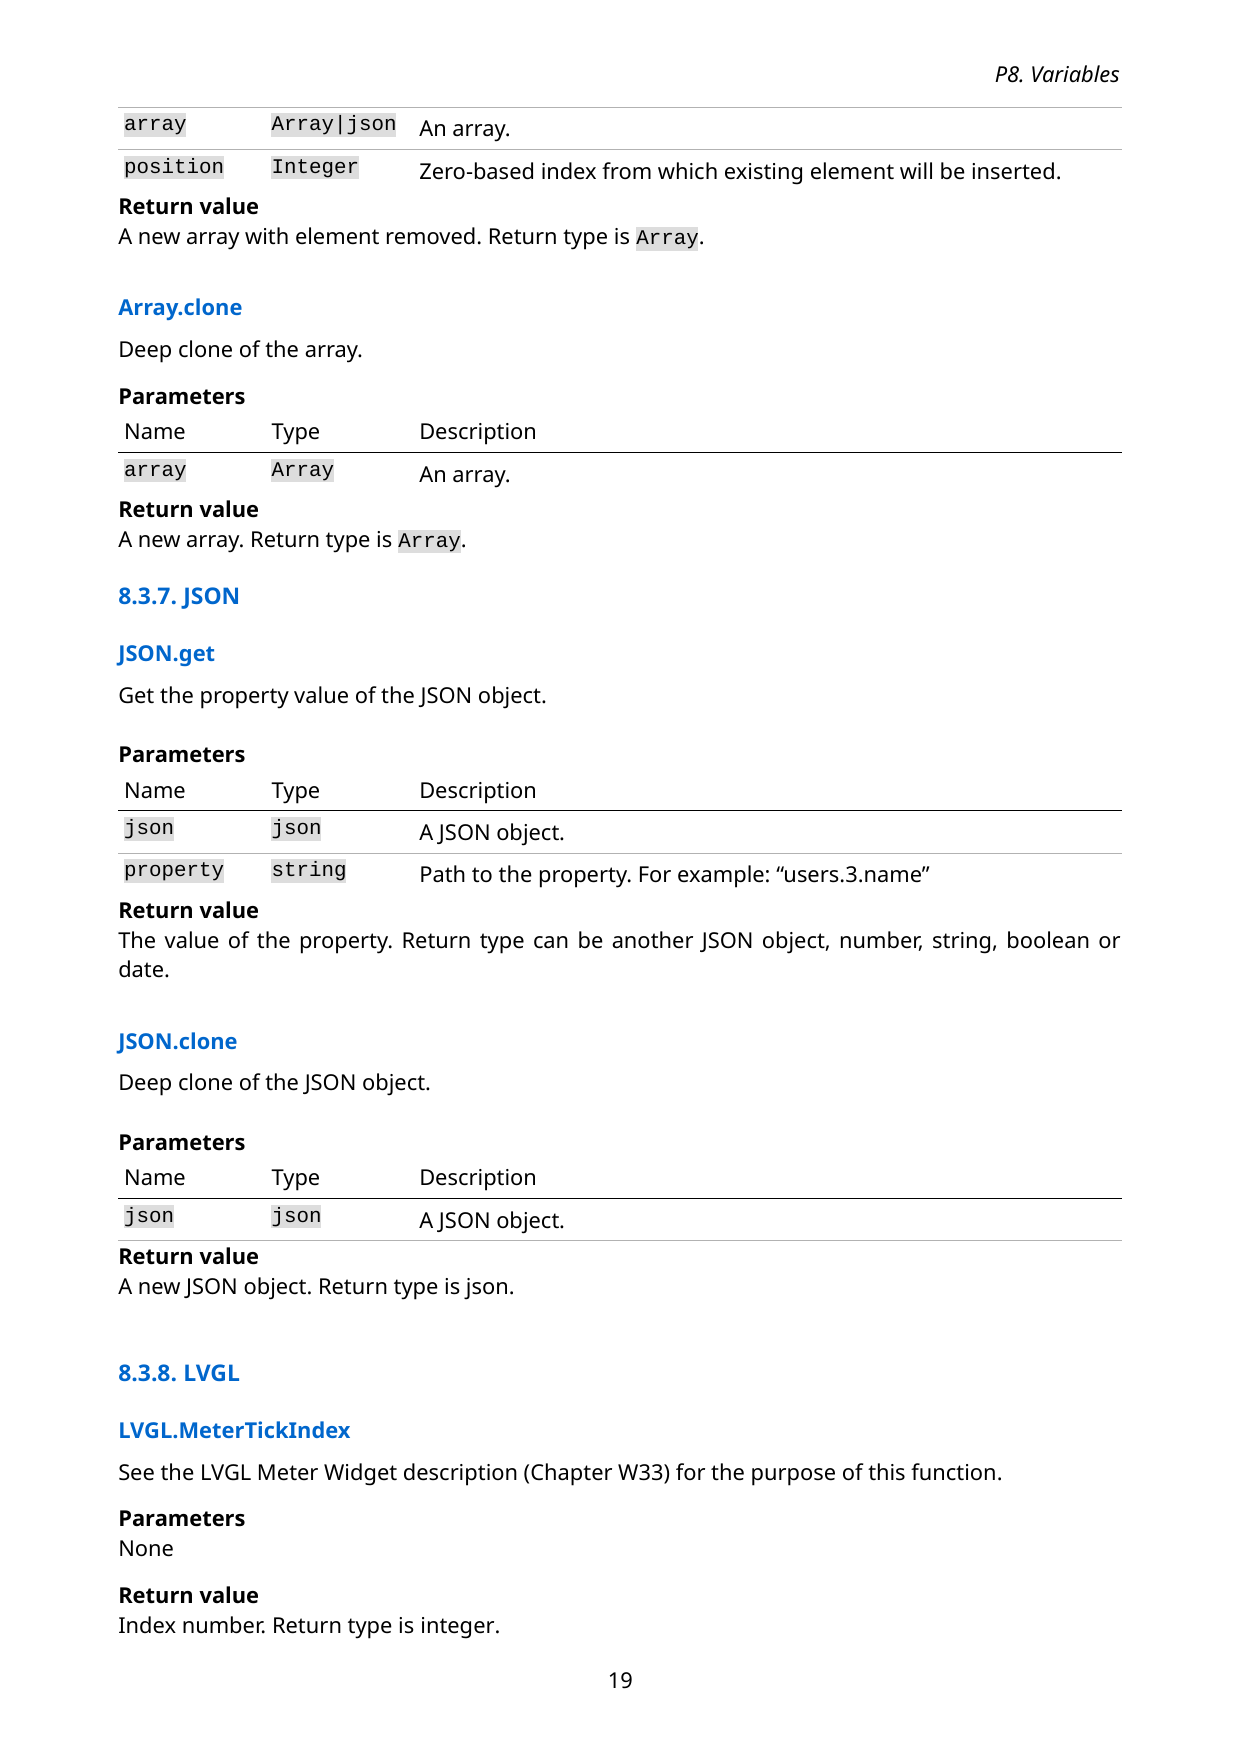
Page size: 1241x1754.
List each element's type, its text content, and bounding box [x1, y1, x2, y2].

text Parameters [118, 739, 1122, 769]
table_header Type [266, 769, 413, 810]
table_cell Integer [266, 150, 413, 191]
table_header Description [414, 769, 1122, 810]
text Index number. Return type is integer. [118, 1610, 1122, 1640]
table_cell array [118, 108, 266, 149]
table_cell json [266, 1199, 413, 1240]
subtitle Array.clone [118, 292, 1122, 322]
subtitle LVGL [118, 1357, 1122, 1388]
table_cell An array. [414, 108, 1122, 149]
text Parameters [118, 381, 1122, 411]
text Return value [118, 494, 1122, 524]
text Get the property value of the JSON object. [118, 679, 1122, 709]
text Parameters [118, 1127, 1122, 1157]
text Return value [118, 895, 1122, 924]
table_header Name [118, 1157, 266, 1198]
subtitle LVGL.MeterTickIndex [118, 1415, 1122, 1445]
table_cell Path to the property. For example: “users.3.name” [414, 854, 1122, 895]
text Deep clone of the JSON object. [118, 1067, 1122, 1097]
text Parameters [118, 1503, 1122, 1533]
table_cell string [266, 854, 413, 895]
table_cell array [118, 453, 266, 494]
table_header Description [414, 1157, 1122, 1198]
table_cell json [118, 1199, 266, 1240]
subtitle JSON.get [118, 638, 1122, 668]
subtitle JSON.clone [118, 1026, 1122, 1056]
text Deep clone of the array. [118, 334, 1122, 364]
table_cell json [266, 811, 413, 852]
table_header Name [118, 769, 266, 810]
table_cell Array|json [266, 108, 413, 149]
table_header Type [266, 1157, 413, 1198]
text None [118, 1533, 1122, 1563]
text A new array. Return type is Array. [118, 524, 1122, 554]
text A new array with element removed. Return type is Array. [118, 221, 1122, 251]
text The value of the property. Return type can be another JSON object, number, string, boolean or date. [118, 924, 1122, 984]
table_cell Zero-based index from which existing element will be inserted. [414, 150, 1122, 191]
table_header Type [266, 411, 413, 452]
table_cell property [118, 854, 266, 895]
table_header Name [118, 411, 266, 452]
table_cell position [118, 150, 266, 191]
text Return value [118, 1241, 1122, 1271]
table_cell Array [266, 453, 413, 494]
subtitle JSON [118, 580, 1122, 611]
text Return value [118, 191, 1122, 221]
text Return value [118, 1580, 1122, 1610]
table_cell An array. [414, 453, 1122, 494]
text See the LVGL Meter Widget description (Chapter W33) for the purpose of this function. [118, 1457, 1122, 1486]
text A new JSON object. Return type is json. [118, 1271, 1122, 1301]
table_cell A JSON object. [414, 811, 1122, 852]
table_header Description [414, 411, 1122, 452]
table_cell json [118, 811, 266, 852]
table_cell A JSON object. [414, 1199, 1122, 1240]
